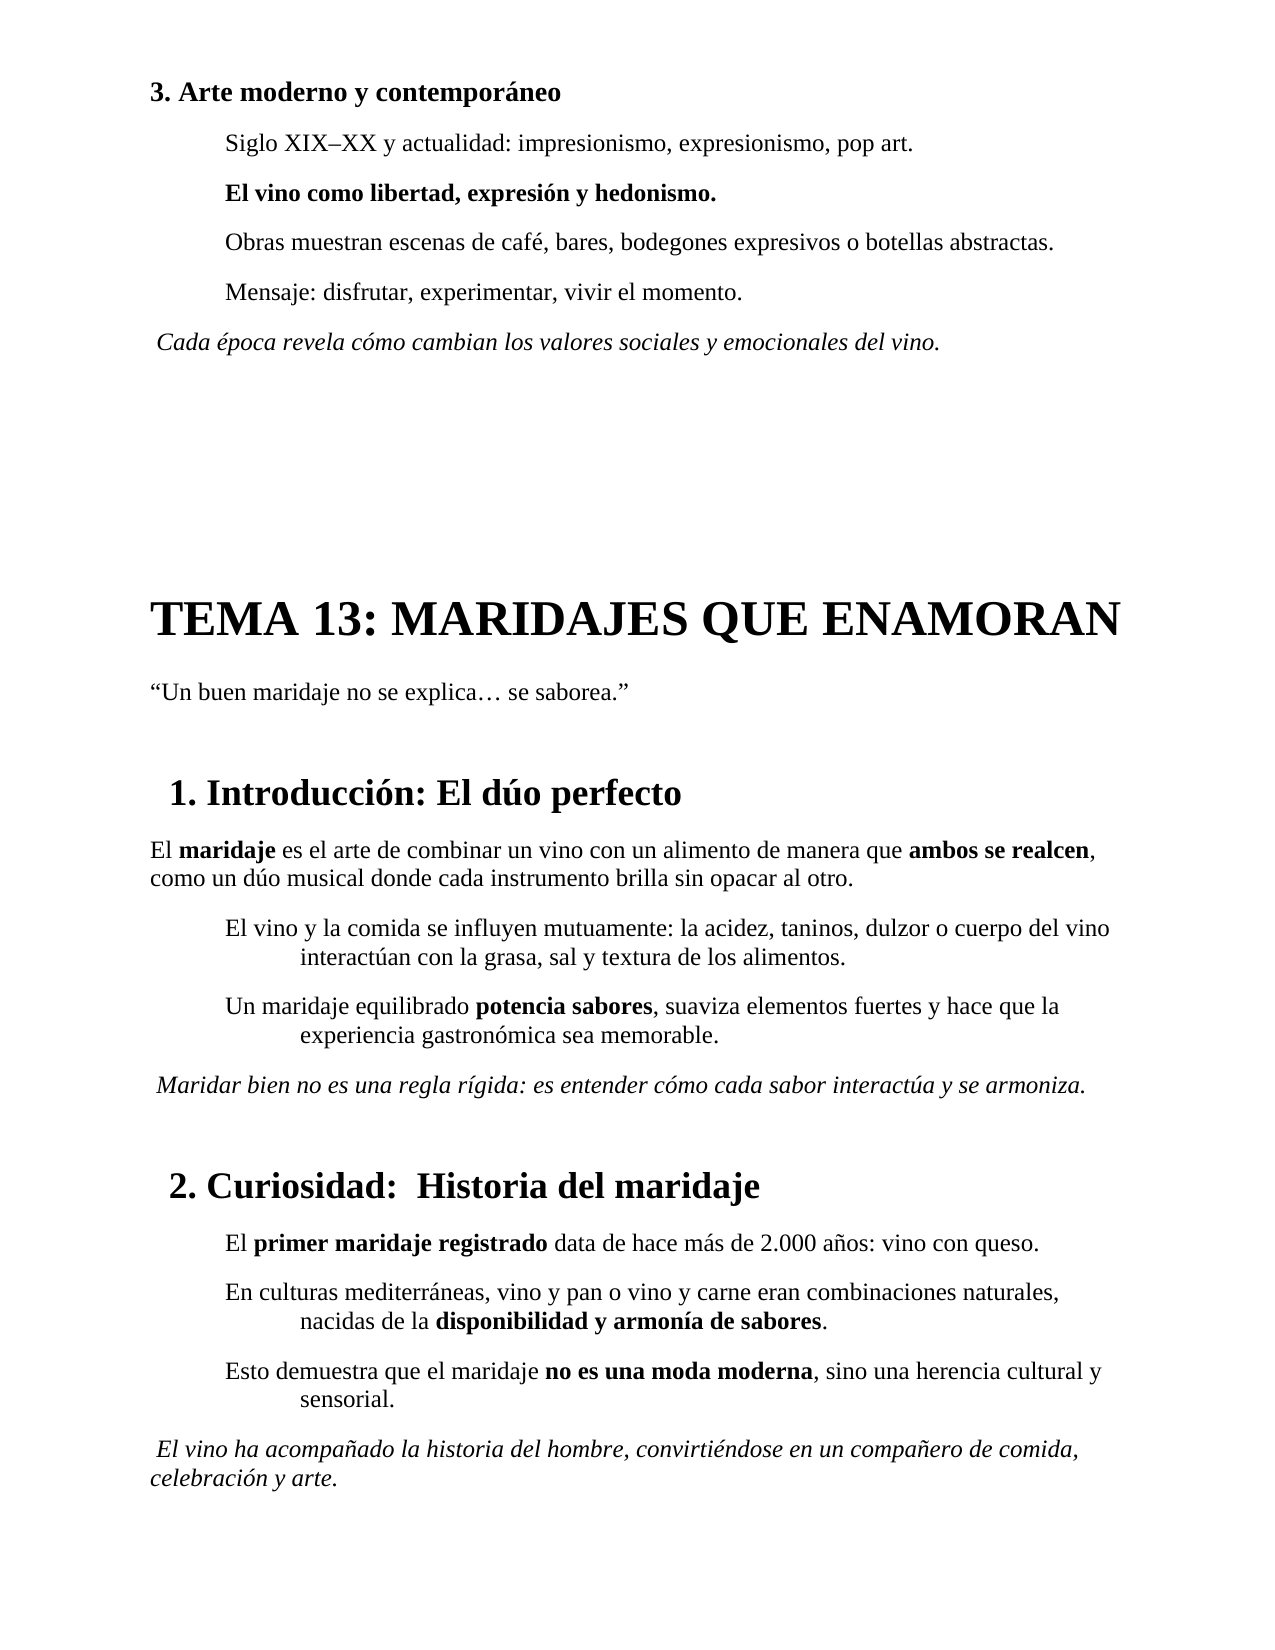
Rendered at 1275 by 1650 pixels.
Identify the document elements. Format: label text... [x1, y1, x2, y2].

list El primer maridaje registrado data de hace más de 2.000 años: vino con queso. [187, 1228, 1125, 1257]
list En culturas mediterráneas, vino y pan o vino y carne eran combinaciones naturales, nacidas de la disponibilidad y armonía de sabores. [187, 1277, 1125, 1335]
list Esto demuestra que el maridaje no es una moda moderna, sino una herencia cultural y sensorial. [187, 1356, 1125, 1413]
text El vino ha acompañado la historia del hombre, convirtiéndose en un compañero de comida, celebración y arte. [150, 1434, 1125, 1492]
text Maridar bien no es una regla rígida: es entender cómo cada sabor interactúa y se armoniza. [150, 1070, 1125, 1098]
text Cada época revela cómo cambian los valores sociales y emocionales del vino. [150, 327, 1125, 355]
text TEMA 13: MARIDAJES QUE ENAMORAN [150, 589, 1125, 646]
list El vino y la comida se influyen mutuamente: la acidez, taninos, dulzor o cuerpo del vino interactúan con la grasa, sal y textura de los alimentos. [187, 913, 1125, 971]
text 2. Curiosidad: Historia del maridaje [150, 1164, 1125, 1207]
list Mensaje: disfrutar, experimentar, vivir el momento. [187, 277, 1125, 306]
text “Un buen maridaje no se explica… se saborea.” [150, 677, 1125, 705]
text El maridaje es el arte de combinar un vino con un alimento de manera que ambos se realcen, como un dúo musical donde cada instrumento brilla sin opacar al otro. [150, 835, 1125, 892]
text 3. Arte moderno y contemporáneo [150, 75, 1125, 107]
list El vino como libertad, expresión y hedonismo. [187, 178, 1125, 207]
list Un maridaje equilibrado potencia sabores, suaviza elementos fuertes y hace que la experiencia gastronómica sea memorable. [187, 991, 1125, 1049]
list Obras muestran escenas de café, bares, bodegones expresivos o botellas abstractas. [187, 227, 1125, 256]
list Siglo XIX–XX y actualidad: impresionismo, expresionismo, pop art. [187, 128, 1125, 157]
text 1. Introducción: El dúo perfecto [150, 771, 1125, 814]
